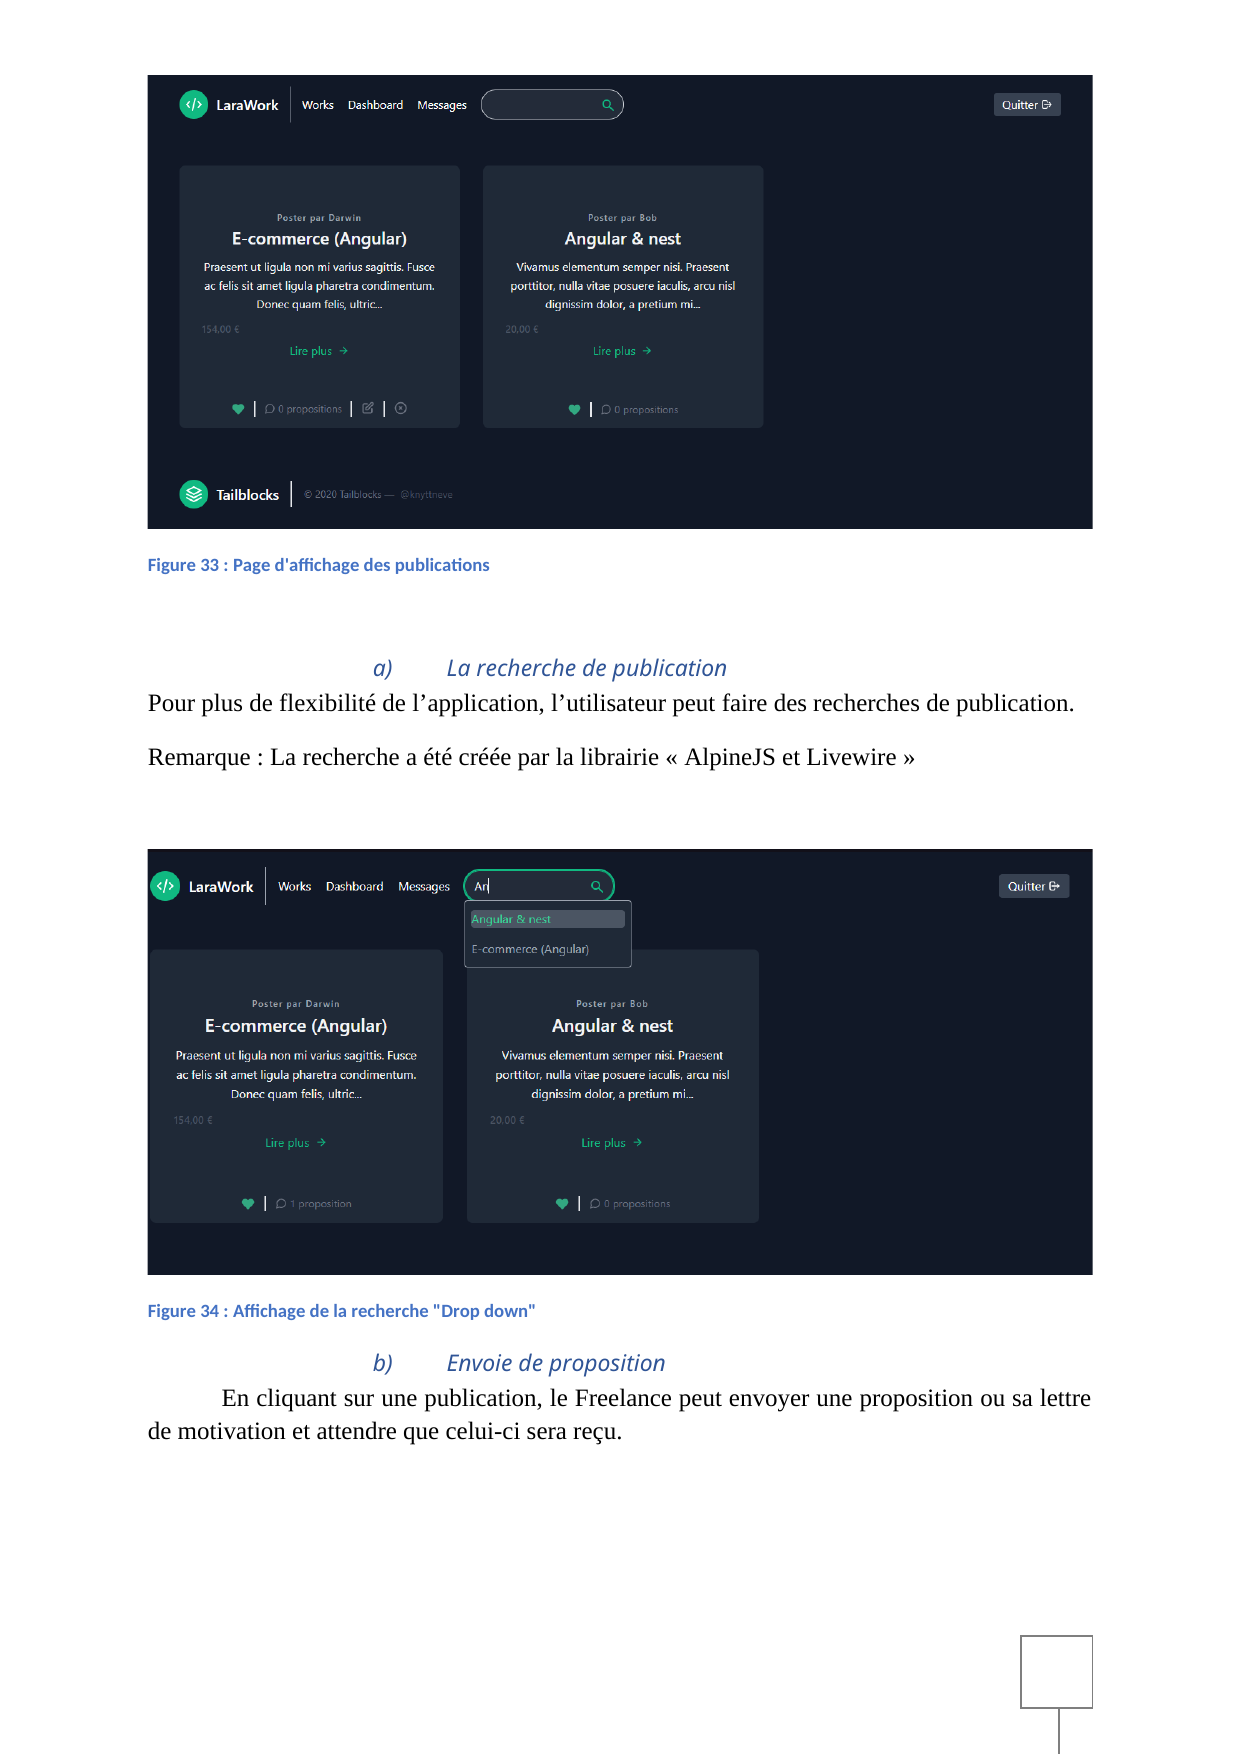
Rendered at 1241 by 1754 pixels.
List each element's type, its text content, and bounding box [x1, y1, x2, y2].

subtitle Envoie de proposition [373, 1347, 1093, 1379]
subtitle La recherche de publication [373, 652, 1093, 683]
text Remarque : La recherche a été créée par la librairie « AlpineJS et Livewire » [148, 742, 1093, 771]
text Pour plus de flexibilité de l’application, l’utilisateur peut faire des recherches de publication. [148, 688, 1093, 717]
text Figure 33 : Page d'affichage des publications [148, 553, 1093, 576]
text Figure 34 : Affichage de la recherche "Drop down" [148, 1299, 1093, 1322]
text En cliquant sur une publication, le Freelance peut envoyer une proposition ou sa lettre de motivation et attendre que celui-ci sera reçu. [148, 1383, 1093, 1445]
